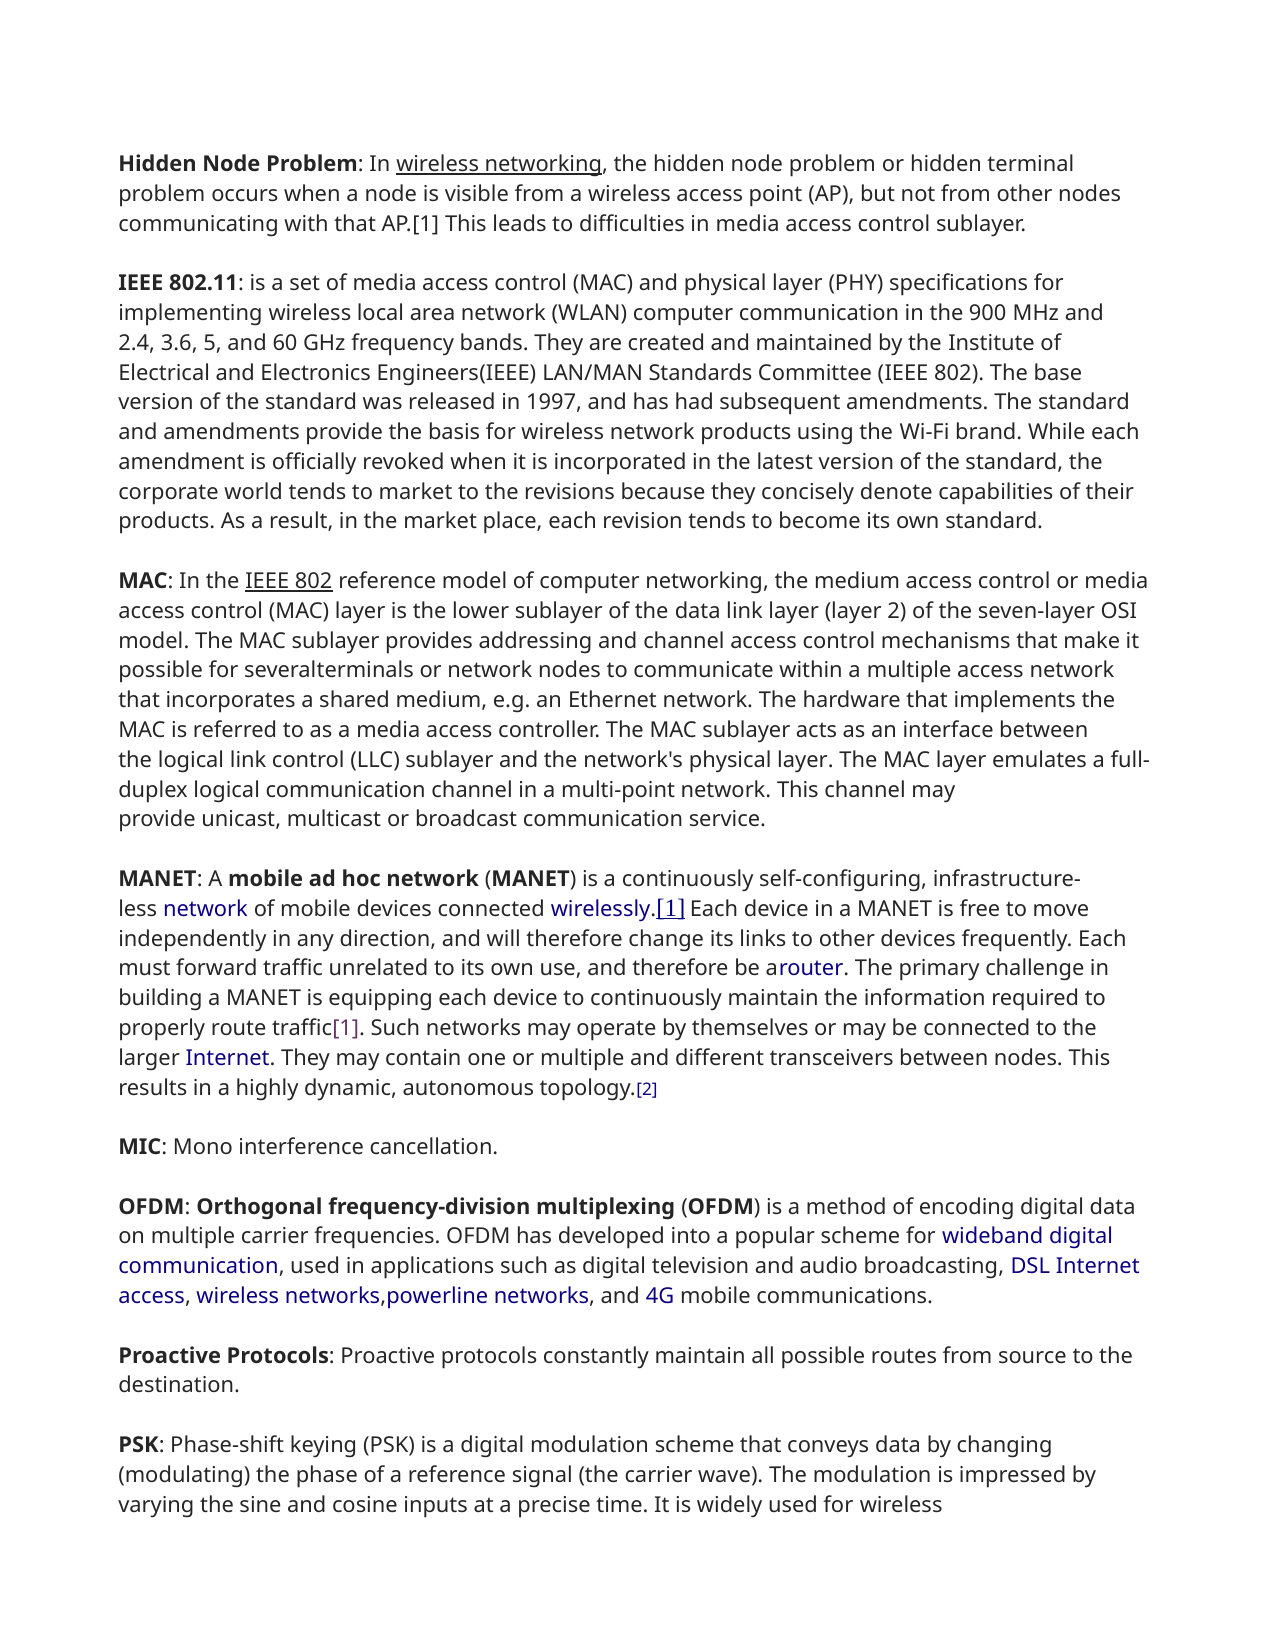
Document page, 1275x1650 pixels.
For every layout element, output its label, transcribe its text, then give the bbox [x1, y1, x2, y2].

text IEEE 802.11: is a set of media access control (MAC) and physical layer (PHY) specifications for implementing wireless local area network (WLAN) computer communication in the 900 MHz and 2.4, 3.6, 5, and 60 GHz frequency bands. They are created and maintained by the Institute of Electrical and Electronics Engineers(IEEE) LAN/MAN Standards Committee (IEEE 802). The base version of the standard was released in 1997, and has had subsequent amendments. The standard and amendments provide the basis for wireless network products using the Wi-Fi brand. While each amendment is officially revoked when it is incorporated in the latest version of the standard, the corporate world tends to market to the revisions because they concisely denote capabilities of their products. As a result, in the market place, each revision tends to become its own standard. [118, 267, 1157, 535]
text Proactive Protocols: Proactive protocols constantly maintain all possible routes from source to the destination. [118, 1339, 1157, 1399]
text OFDM: Orthogonal frequency-division multiplexing (OFDM) is a method of encoding digital data on multiple carrier frequencies. OFDM has developed into a popular scheme for wideband digital communication, used in applications such as digital television and audio broadcasting, DSL Internet access, wireless networks,powerline networks, and 4G mobile communications. [118, 1191, 1157, 1310]
text PSK: Phase-shift keying (PSK) is a digital modulation scheme that conveys data by changing (modulating) the phase of a reference signal (the carrier wave). The modulation is impressed by varying the sine and cosine inputs at a precise time. It is widely used for wireless [118, 1429, 1157, 1518]
text Hidden Node Problem: In wireless networking, the hidden node problem or hidden terminal problem occurs when a node is visible from a wireless access point (AP), but not from other nodes communicating with that AP.[1] This leads to difficulties in media access control sublayer. [118, 148, 1157, 237]
text MANET: A mobile ad hoc network (MANET) is a continuously self-configuring, infrastructure-less network of mobile devices connected wirelessly.[1] Each device in a MANET is free to move independently in any direction, and will therefore change its links to other devices frequently. Each must forward traffic unrelated to its own use, and therefore be arouter. The primary challenge in building a MANET is equipping each device to continuously maintain the information required to properly route traffic[1]. Such networks may operate by themselves or may be connected to the larger Internet. They may contain one or multiple and different transceivers between nodes. This results in a highly dynamic, autonomous topology.[2] [118, 863, 1157, 1101]
text MAC: In the IEEE 802 reference model of computer networking, the medium access control or media access control (MAC) layer is the lower sublayer of the data link layer (layer 2) of the seven-layer OSI model. The MAC sublayer provides addressing and channel access control mechanisms that make it possible for severalterminals or network nodes to communicate within a multiple access network that incorporates a shared medium, e.g. an Ethernet network. The hardware that implements the MAC is referred to as a media access controller. The MAC sublayer acts as an interface between the logical link control (LLC) sublayer and the network's physical layer. The MAC layer emulates a full-duplex logical communication channel in a multi-point network. This channel may provide unicast, multicast or broadcast communication service. [118, 565, 1157, 833]
text MIC: Mono interference cancellation. [118, 1131, 1157, 1161]
